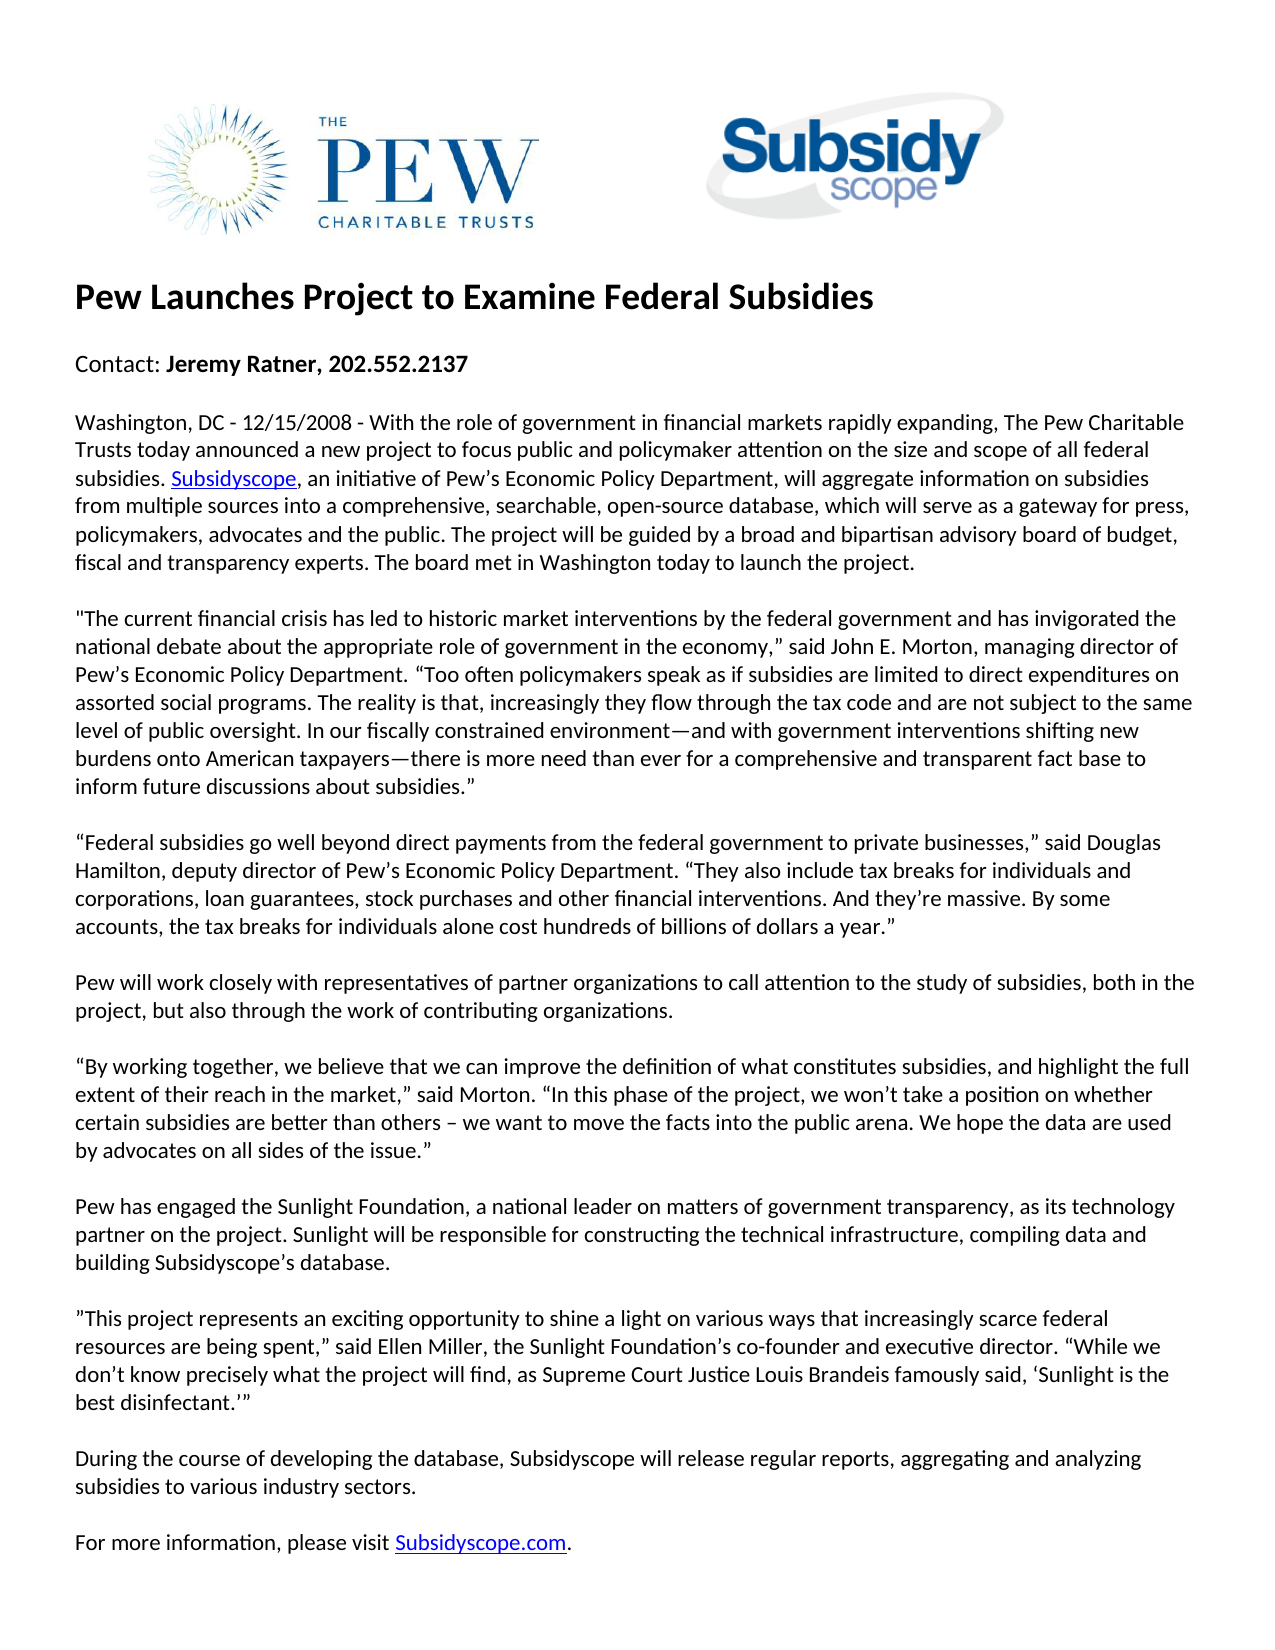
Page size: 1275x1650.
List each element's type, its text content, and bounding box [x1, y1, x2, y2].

text Washington, DC - 12/15/2008 - With the role of government in financial markets rapidly expanding, The Pew Charitable Trusts today announced a new project to focus public and policymaker attention on the size and scope of all federal subsidies. Subsidyscope, an initiative of Pew’s Economic Policy Department, will aggregate information on subsidies from multiple sources into a comprehensive, searchable, open-source database, which will serve as a gateway for press, policymakers, advocates and the public. The project will be guided by a broad and bipartisan advisory board of budget, fiscal and transparency experts. The board met in Washington today to launch the project. "The current financial crisis has led to historic market interventions by the federal government and has invigorated the national debate about the appropriate role of government in the economy,” said John E. Morton, managing director of Pew’s Economic Policy Department. “Too often policymakers speak as if subsidies are limited to direct expenditures on assorted social programs. The reality is that, increasingly they flow through the tax code and are not subject to the same level of public oversight. In our fiscally constrained environment—and with government interventions shifting new burdens onto American taxpayers—there is more need than ever for a comprehensive and transparent fact base to inform future discussions about subsidies.” “Federal subsidies go well beyond direct payments from the federal government to private businesses,” said Douglas Hamilton, deputy director of Pew’s Economic Policy Department. “They also include tax breaks for individuals and corporations, loan guarantees, stock purchases and other financial interventions. And they’re massive. By some accounts, the tax breaks for individuals alone cost hundreds of billions of dollars a year.” Pew will work closely with representatives of partner organizations to call attention to the study of subsidies, both in the project, but also through the work of contributing organizations. “By working together, we believe that we can improve the definition of what constitutes subsidies, and highlight the full extent of their reach in the market,” said Morton. “In this phase of the project, we won’t take a position on whether certain subsidies are better than others – we want to move the facts into the public arena. We hope the data are used by advocates on all sides of the issue.” Pew has engaged the Sunlight Foundation, a national leader on matters of government transparency, as its technology partner on the project. Sunlight will be responsible for constructing the technical infrastructure, compiling data and building Subsidyscope’s database. ”This project represents an exciting opportunity to shine a light on various ways that increasingly scarce federal resources are being spent,” said Ellen Miller, the Sunlight Foundation’s co-founder and executive director. “While we don’t know precisely what the project will find, as Supreme Court Justice Louis Brandeis famously said, ‘Sunlight is the best disinfectant.’” During the course of developing the database, Subsidyscope will release regular reports, aggregating and analyzing subsidies to various industry sectors. For more information, please visit Subsidyscope.com. [75, 408, 1200, 1556]
text Pew Launches Project to Examine Federal Subsidies [75, 273, 1200, 319]
picture [684, 84, 1028, 235]
text Contact: Jeremy Ratner, 202.552.2137 [75, 348, 1200, 378]
